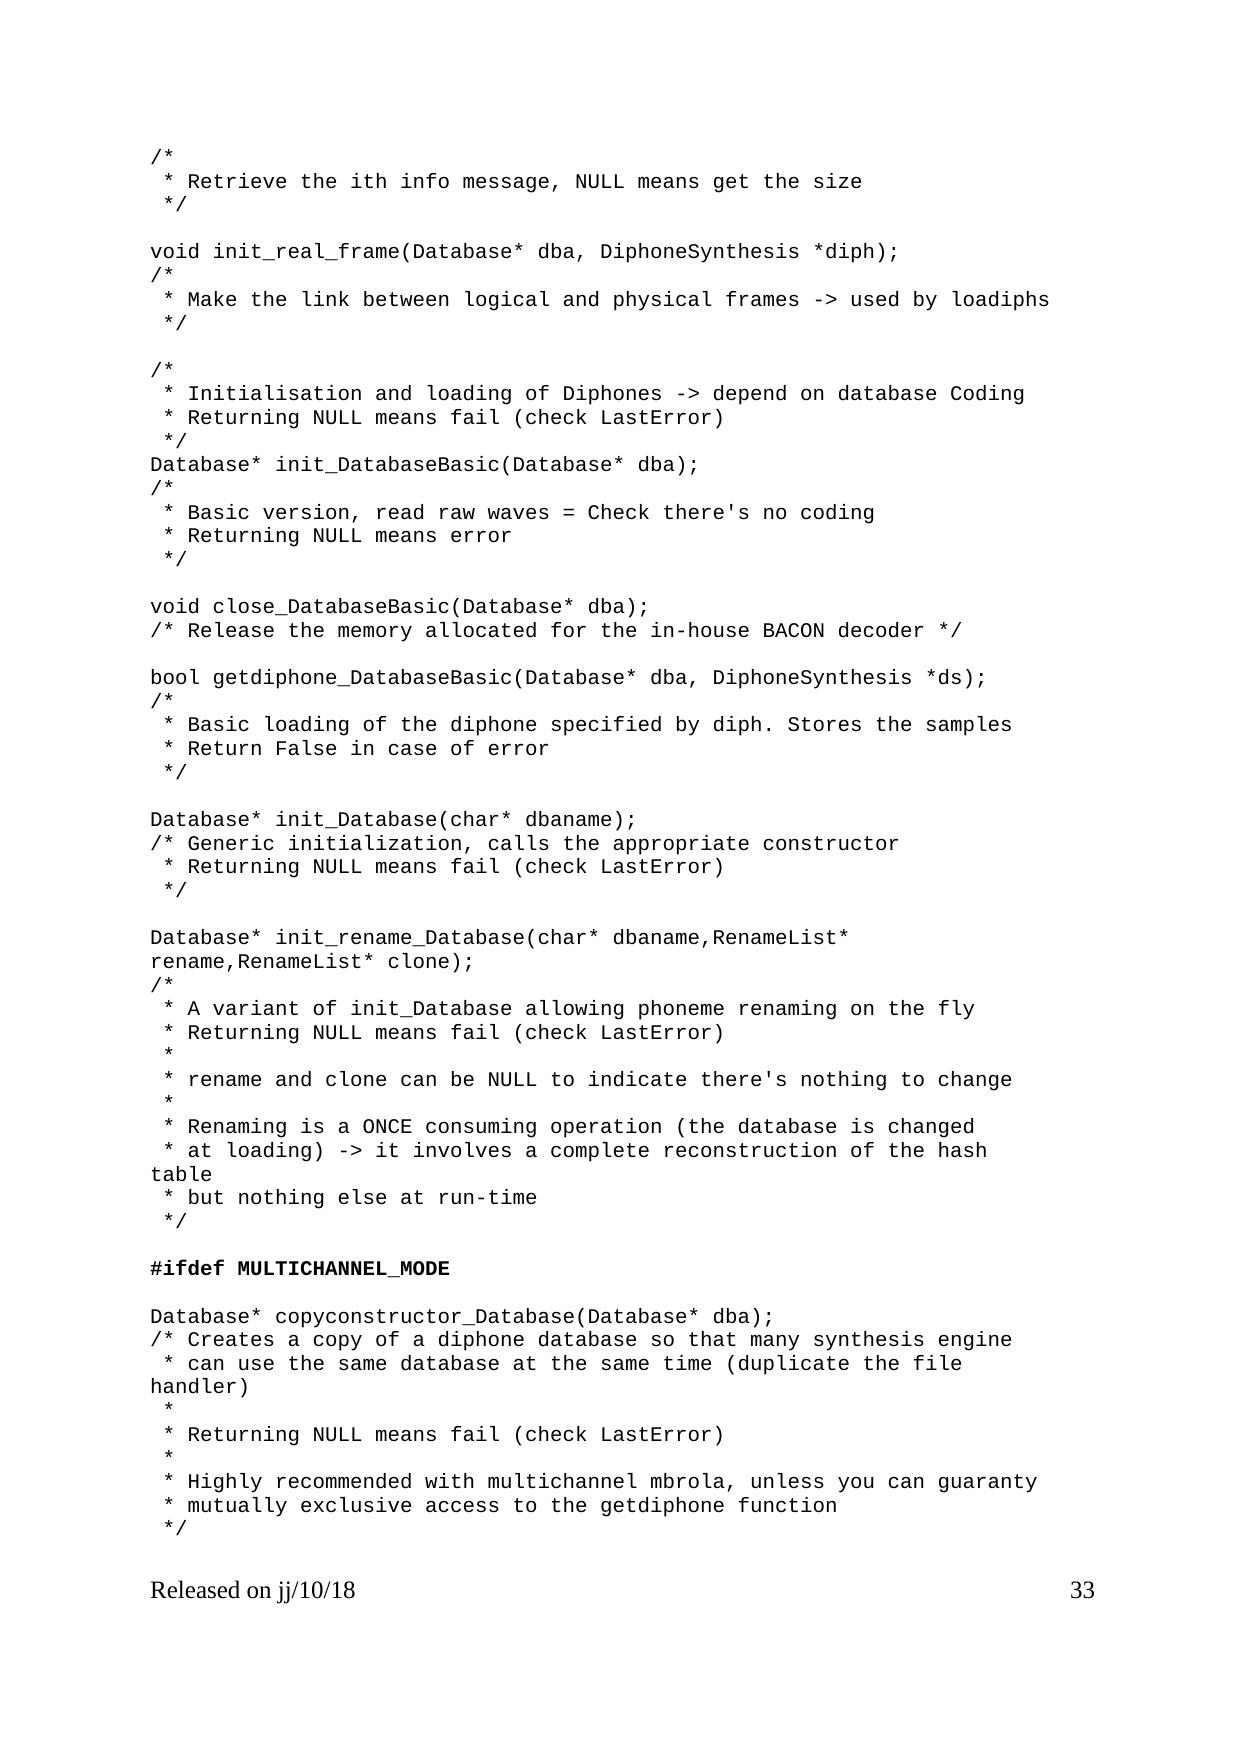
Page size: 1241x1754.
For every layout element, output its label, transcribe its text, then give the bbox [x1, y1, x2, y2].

text * [150, 1046, 1056, 1069]
text void close_DatabaseBasic(Database* dba); [150, 596, 1056, 620]
text * [150, 1447, 1056, 1471]
text * mutually exclusive access to the getdiphone function [150, 1495, 1056, 1518]
text Database* init_rename_Database(char* dbaname,RenameList* rename,RenameList* clone); [150, 927, 1056, 974]
text /* Creates a copy of a diphone database so that many synthesis engine [150, 1329, 1056, 1353]
text /* Generic initialization, calls the appropriate constructor [150, 833, 1056, 856]
text * Returning NULL means fail (check LastError) [150, 856, 1056, 880]
text * Make the link between logical and physical frames -> used by loadiphs [150, 289, 1056, 312]
text * can use the same database at the same time (duplicate the file handler) [150, 1353, 1056, 1400]
text * [150, 1400, 1056, 1424]
text * Returning NULL means fail (check LastError) [150, 1022, 1056, 1046]
text /* [150, 265, 1056, 289]
text * Basic version, read raw waves = Check there's no coding [150, 502, 1056, 525]
text /* [150, 147, 1056, 171]
text void init_real_frame(Database* dba, DiphoneSynthesis *diph); [150, 242, 1056, 265]
text */ [150, 880, 1056, 904]
text Database* copyconstructor_Database(Database* dba); [150, 1306, 1056, 1329]
text * Renaming is a ONCE consuming operation (the database is changed [150, 1116, 1056, 1140]
text */ [150, 1518, 1056, 1542]
text */ [150, 194, 1056, 218]
text /* Release the memory allocated for the in-house BACON decoder */ [150, 620, 1056, 643]
text Database* init_Database(char* dbaname); [150, 809, 1056, 833]
text * at loading) -> it involves a complete reconstruction of the hash table [150, 1140, 1056, 1187]
text * Returning NULL means error [150, 525, 1056, 549]
text /* [150, 360, 1056, 383]
text /* [150, 691, 1056, 714]
text */ [150, 762, 1056, 785]
text * Retrieve the ith info message, NULL means get the size [150, 171, 1056, 194]
text * Returning NULL means fail (check LastError) [150, 407, 1056, 431]
text * but nothing else at run-time [150, 1187, 1056, 1211]
text bool getdiphone_DatabaseBasic(Database* dba, DiphoneSynthesis *ds); [150, 667, 1056, 691]
text /* [150, 974, 1056, 998]
text */ [150, 549, 1056, 573]
text */ [150, 1211, 1056, 1235]
text */ [150, 312, 1056, 336]
text * Return False in case of error [150, 738, 1056, 762]
text * Highly recommended with multichannel mbrola, unless you can guaranty [150, 1471, 1056, 1495]
text * [150, 1093, 1056, 1116]
text #ifdef MULTICHANNEL_MODE [150, 1258, 1056, 1282]
text * Basic loading of the diphone specified by diph. Stores the samples [150, 714, 1056, 738]
text Database* init_DatabaseBasic(Database* dba); [150, 454, 1056, 478]
text * rename and clone can be NULL to indicate there's nothing to change [150, 1069, 1056, 1093]
text /* [150, 478, 1056, 502]
text * A variant of init_Database allowing phoneme renaming on the fly [150, 998, 1056, 1022]
text * Initialisation and loading of Diphones -> depend on database Coding [150, 383, 1056, 407]
text */ [150, 431, 1056, 454]
text * Returning NULL means fail (check LastError) [150, 1424, 1056, 1447]
